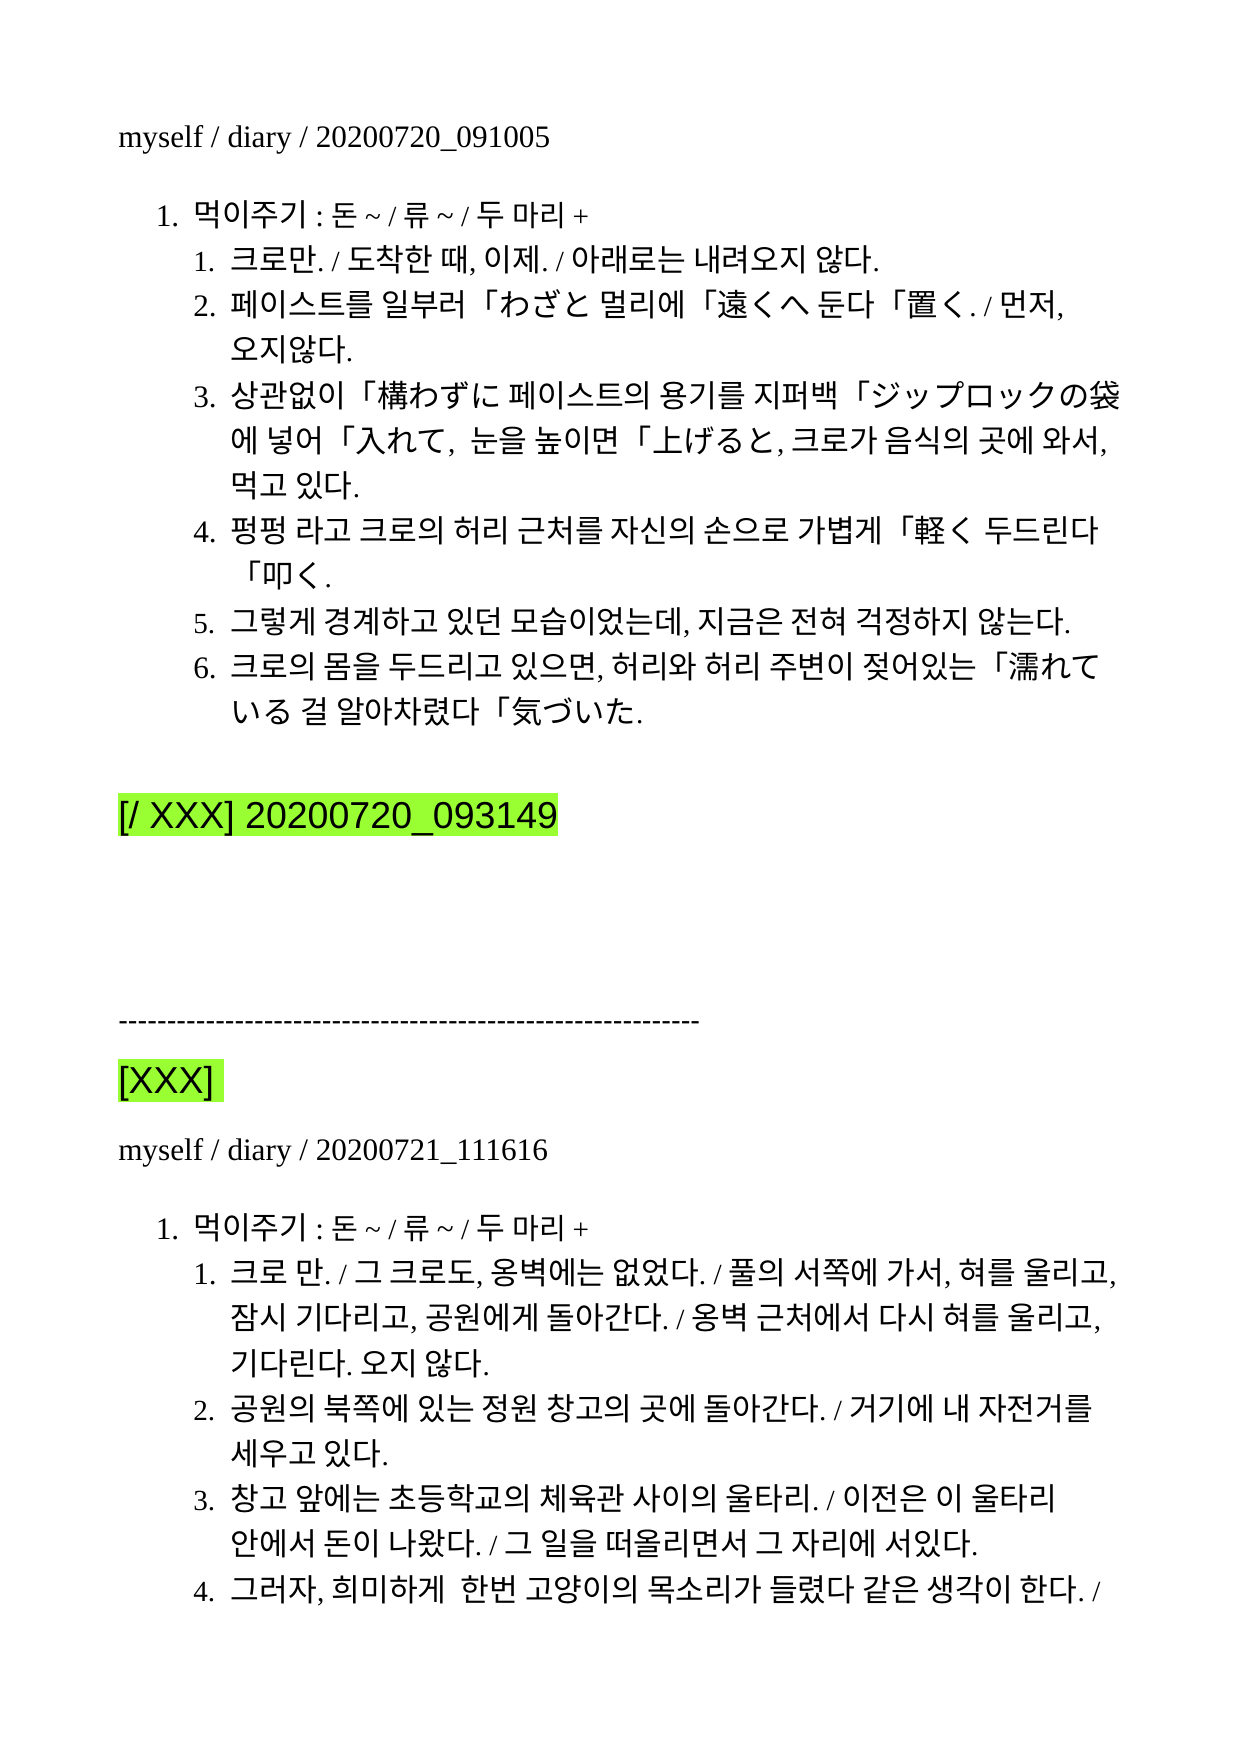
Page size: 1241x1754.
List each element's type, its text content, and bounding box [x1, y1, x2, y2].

list 상관없이「構わずに 페이스트의 용기를 지퍼백「ジップロックの袋에 넣어「入れて, 눈을 높이면「上げると, 크로가 음식의 곳에 와서, 먹고 있다. [193, 371, 1122, 506]
text [/ XXX] 20200720_093149 [118, 793, 1122, 836]
list 그렇게 경계하고 있던 모습이었는데, 지금은 전혀 걱정하지 않는다. [193, 597, 1122, 642]
list 크로만. / 도착한 때, 이제. / 아래로는 내려오지 않다. [193, 235, 1122, 280]
text myself / diary / 20200721_111616 [118, 1131, 1122, 1167]
list 그러자, 희미하게 한번 고양이의 목소리가 들렸다 같은 생각이 한다. / [193, 1565, 1122, 1610]
list 먹이주기 : 돈 ~ / 류 ~ / 두 마리 + [156, 190, 1122, 235]
text [XXX] [118, 1059, 1122, 1102]
list 창고 앞에는 초등학교의 체육관 사이의 울타리. / 이전은 이 울타리 안에서 돈이 나왔다. / 그 일을 떠올리면서 그 자리에 서있다. [193, 1474, 1122, 1565]
text ------------------------------------------------------------ [118, 1002, 1122, 1036]
list 펑펑 라고 크로의 허리 근처를 자신의 손으로 가볍게「軽く 두드린다「叩く. [193, 506, 1122, 597]
list 먹이주기 : 돈 ~ / 류 ~ / 두 마리 + [156, 1203, 1122, 1248]
list 페이스트를 일부러「わざと 멀리에「遠くへ 둔다「置く. / 먼저, 오지않다. [193, 280, 1122, 371]
list 공원의 북쪽에 있는 정원 창고의 곳에 돌아간다. / 거기에 내 자전거를 세우고 있다. [193, 1384, 1122, 1474]
list 크로 만. / 그 크로도, 옹벽에는 없었다. / 풀의 서쪽에 가서, 혀를 울리고, 잠시 기다리고, 공원에게 돌아간다. / 옹벽 근처에서 다시 혀를 울리고, 기다린다. 오지 않다. [193, 1248, 1122, 1384]
text myself / diary / 20200720_091005 [118, 118, 1122, 154]
list 크로의 몸을 두드리고 있으면, 허리와 허리 주변이 젖어있는「濡れている 걸 알아차렸다「気づいた. [193, 642, 1122, 732]
